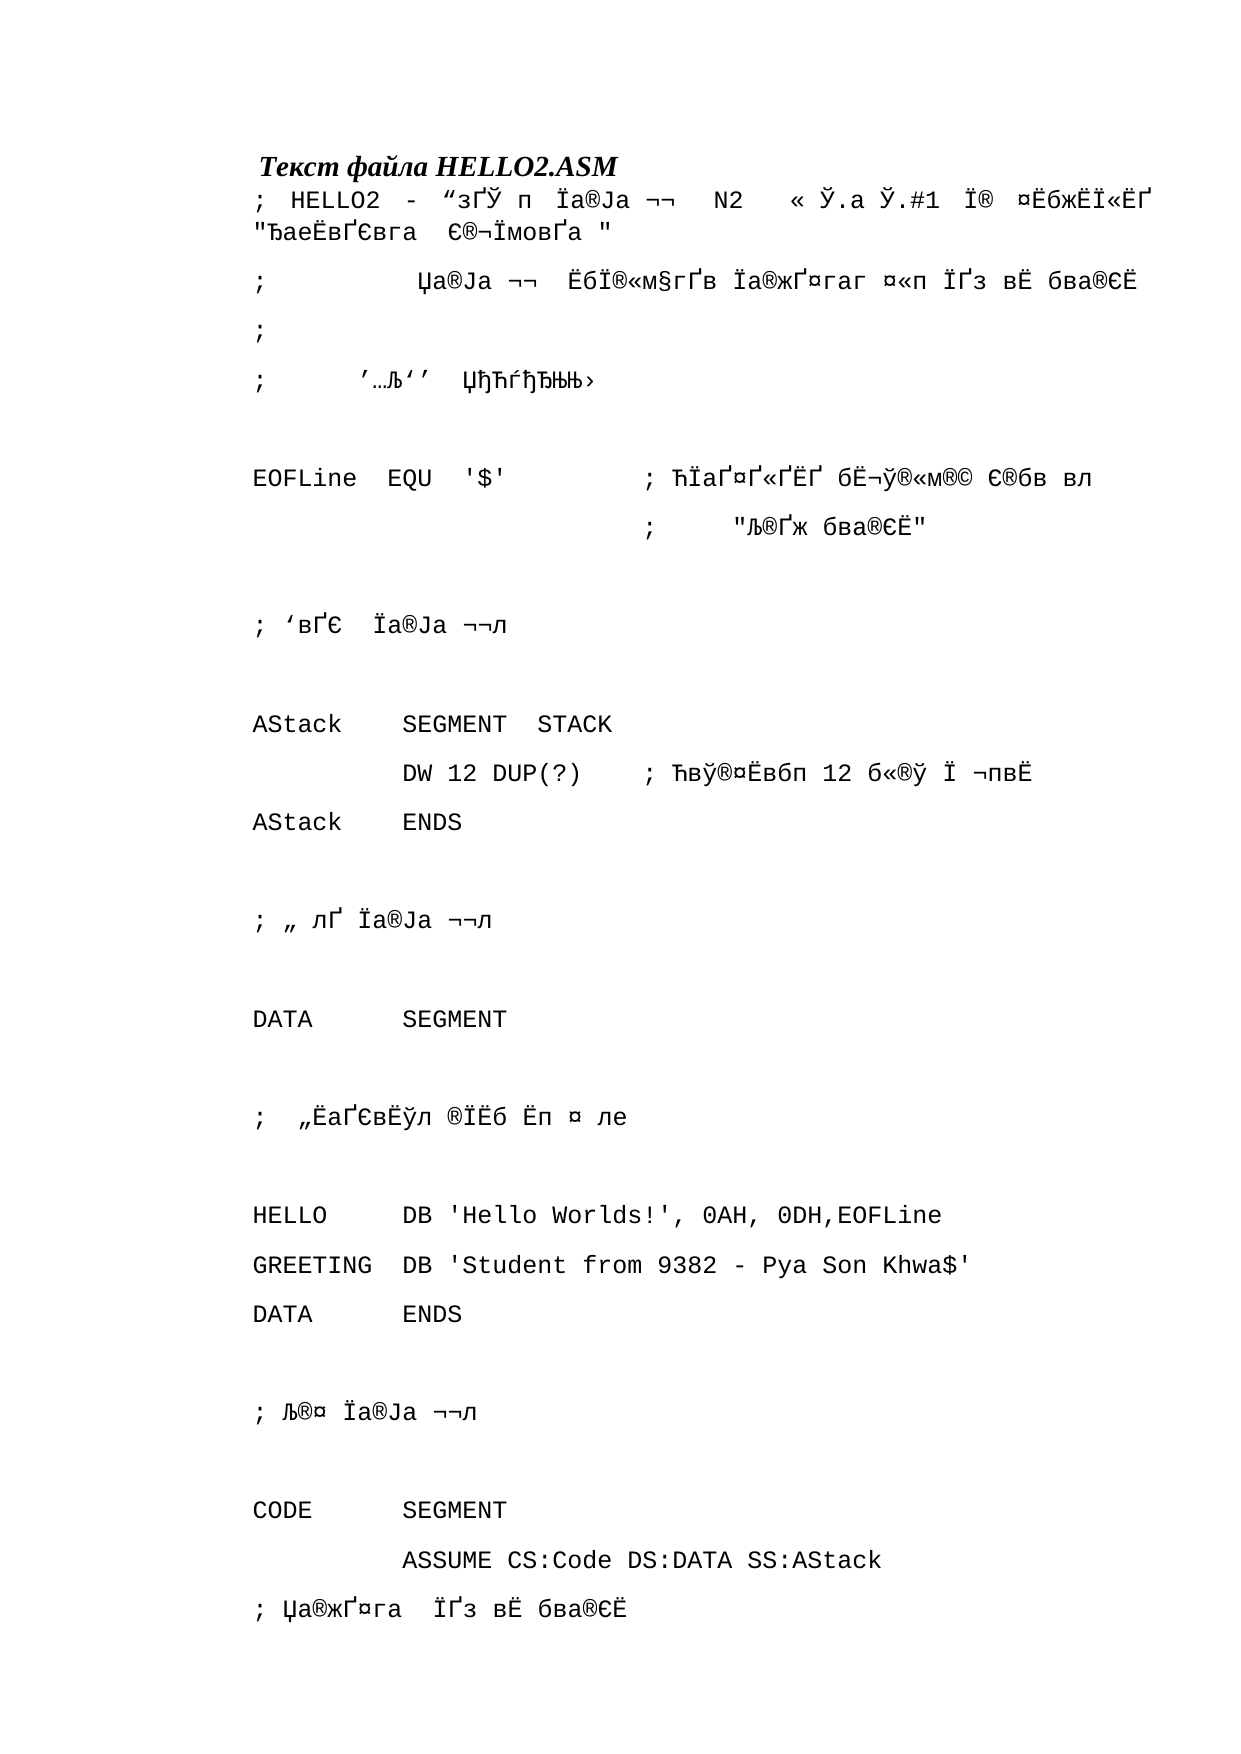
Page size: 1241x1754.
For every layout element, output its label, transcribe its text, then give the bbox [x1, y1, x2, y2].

text DATA ENDS [252, 1301, 1152, 1330]
text ; Џа®жҐ¤га ЇҐз вЁ бва®ЄЁ [252, 1596, 1152, 1625]
text ASSUME CS:Code DS:DATA SS:AStack [252, 1547, 1152, 1576]
text EOFLine EQU '$' ; ЋЇаҐ¤Ґ«Ґ­ЁҐ бЁ¬ў®«м­®© Є®­бв ­вл [252, 466, 1152, 494]
text GREETING DB 'Student from 9382 - Pya Son Khwa$' [252, 1252, 1152, 1281]
text ; ’…Љ‘’ ЏђЋѓђЂЊЊ› [252, 367, 1152, 396]
text DATA SEGMENT [252, 1006, 1152, 1035]
text CODE SEGMENT [252, 1498, 1152, 1526]
text ; [252, 318, 1152, 346]
text AStack SEGMENT STACK [252, 711, 1152, 740]
text Текст файла HELLO2.ASM [251, 149, 1152, 182]
text ; ‘вҐЄ Їа®Ја ¬¬л [252, 613, 1152, 641]
text ; Љ®¤ Їа®Ја ¬¬л [252, 1400, 1152, 1428]
text AStack ENDS [252, 810, 1152, 838]
text ; "Љ®­Ґж бва®ЄЁ" [252, 515, 1152, 543]
text ; HELLO2 - “зҐЎ­ п Їа®Ја ¬¬ N2 « Ў.а Ў.#1 Ї® ¤ЁбжЁЇ«Ё­Ґ "ЂаеЁвҐЄвга Є®¬ЇмовҐа " [252, 187, 1152, 248]
text ; „ ­­лҐ Їа®Ја ¬¬л [252, 908, 1152, 936]
text ; Џа®Ја ¬¬ ЁбЇ®«м§гҐв Їа®жҐ¤гаг ¤«п ЇҐз вЁ бва®ЄЁ [252, 269, 1152, 297]
text HELLO DB 'Hello Worlds!', 0AH, 0DH,EOFLine [252, 1203, 1152, 1231]
text ; „ЁаҐЄвЁўл ®ЇЁб ­Ёп ¤ ­­ле [252, 1105, 1152, 1133]
text DW 12 DUP(?) ; Ћвў®¤Ёвбп 12 б«®ў Ї ¬пвЁ [252, 761, 1152, 789]
